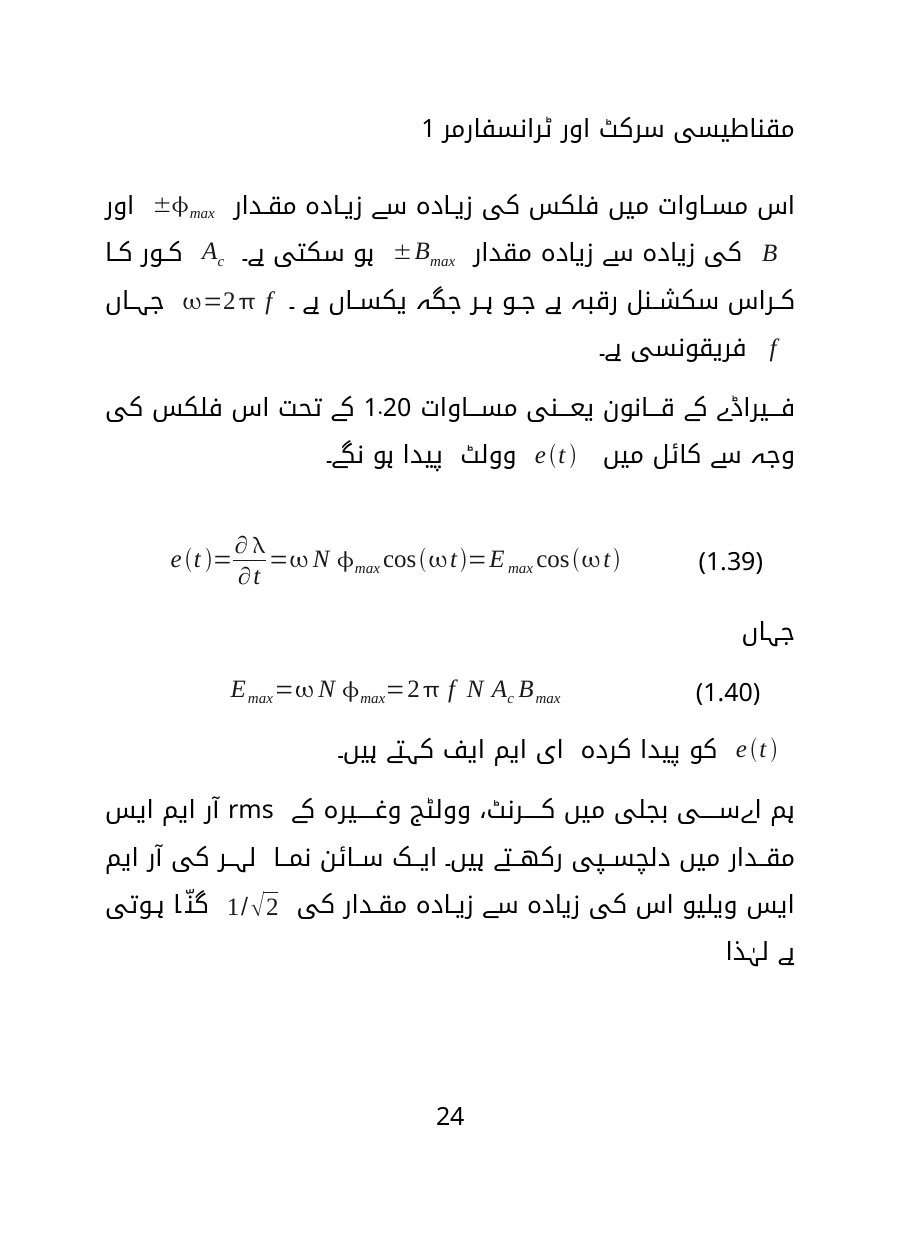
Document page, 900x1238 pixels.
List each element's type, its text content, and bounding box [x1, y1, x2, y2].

text ہم اےسی بجلی میں کرنٹ، وولٹج وغیرہ کے rms آر ایم ایس مقدار میں دلچسپی رکھتے ہیں۔ ایک سائن نما لہر کی آر ایم ایس ویلیو اس کی زیادہ سے زیادہ مقدار کیگنّا ہوتی ہے لہٰذا [105, 787, 795, 976]
table_header [105, 526, 692, 609]
table_header (1.39) [693, 526, 795, 609]
text فیراڈے کے قانون یعنی مساوات 1.20 کے تحت اس فلکس کی وجہ سے کائل میں وولٹ پیدا ہو نگے۔ [105, 384, 795, 479]
table_header [105, 669, 690, 727]
text جہاں [105, 609, 795, 656]
text کو پیدا کردہ ای ایم ایف کہتے ہیں۔ [105, 727, 795, 774]
text اس مساوات میں فلکس کی زیادہ سے زیادہ مقداراورکی زیادہ سے زیادہ مقدارہو سکتی ہے۔کور کا کراس سکشنل رقبہ ہے جو ہر جگہ یکساں ہے ۔جہاںفریقونسی ہے۔ [105, 182, 795, 372]
table_header (1.40) [690, 669, 795, 727]
